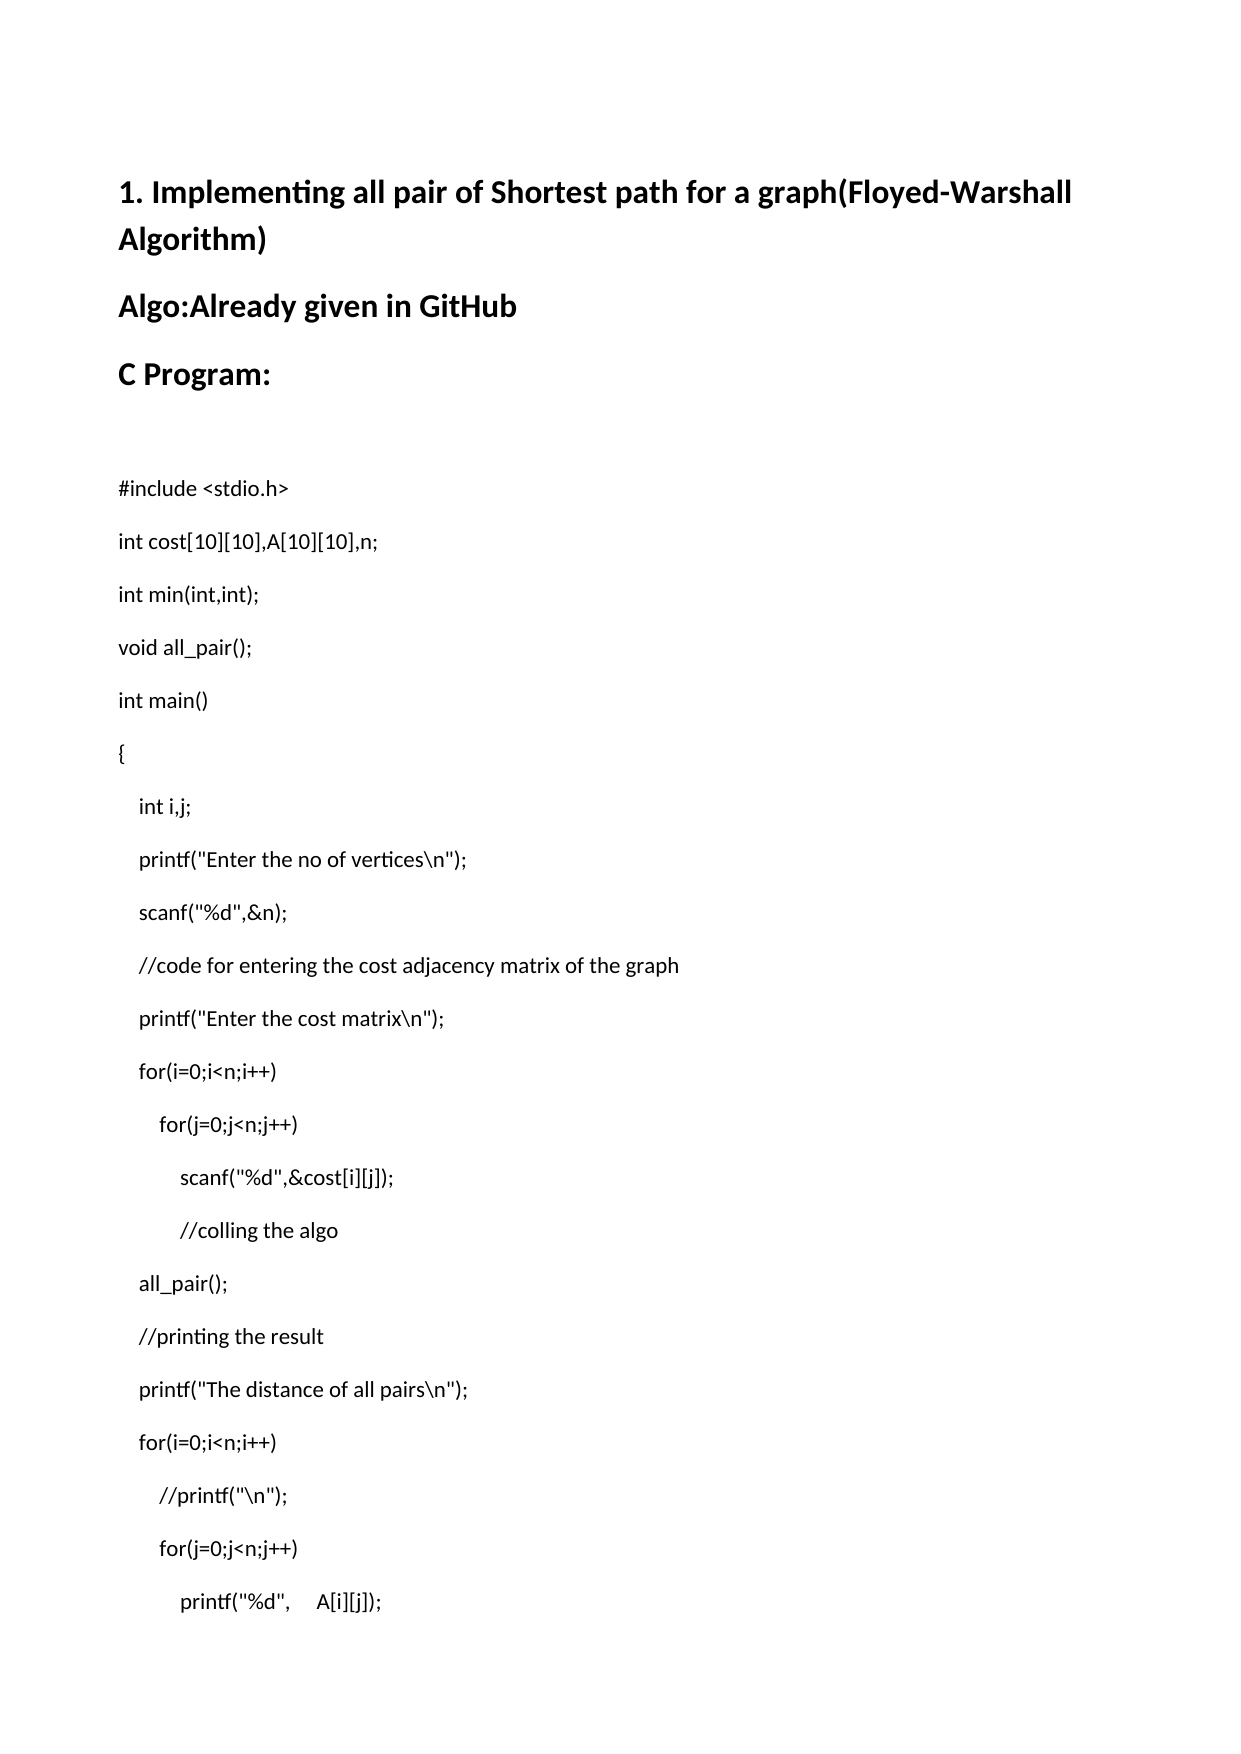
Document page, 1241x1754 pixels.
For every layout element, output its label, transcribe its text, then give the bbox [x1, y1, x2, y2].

text int cost[10][10],A[10][10],n; [118, 527, 1122, 555]
text printf("Enter the no of vertices\n"); [118, 845, 1122, 873]
text all_pair(); [118, 1269, 1122, 1297]
text //printf("\n"); [118, 1481, 1122, 1509]
text scanf("%d",&cost[i][j]); [118, 1163, 1122, 1191]
text for(i=0;i<n;i++) [118, 1428, 1122, 1456]
text //printing the result [118, 1322, 1122, 1350]
text for(j=0;j<n;j++) [118, 1534, 1122, 1562]
text #include <stdio.h> [118, 474, 1122, 502]
text printf("%d", A[i][j]); [118, 1587, 1122, 1615]
text printf("The distance of all pairs\n"); [118, 1375, 1122, 1403]
text { [118, 739, 1122, 767]
text //colling the algo [118, 1216, 1122, 1244]
text Algo:Already given in GitHub [118, 286, 1122, 326]
text int i,j; [118, 792, 1122, 820]
text void all_pair(); [118, 633, 1122, 661]
text for(i=0;i<n;i++) [118, 1057, 1122, 1085]
text //code for entering the cost adjacency matrix of the graph [118, 951, 1122, 979]
text C Program: [118, 353, 1122, 394]
text int main() [118, 686, 1122, 714]
text printf("Enter the cost matrix\n"); [118, 1004, 1122, 1032]
text int min(int,int); [118, 580, 1122, 608]
text 1. Implementing all pair of Shortest path for a graph(Floyed-Warshall Algorithm) [118, 171, 1122, 259]
text scanf("%d",&n); [118, 898, 1122, 926]
text for(j=0;j<n;j++) [118, 1110, 1122, 1138]
